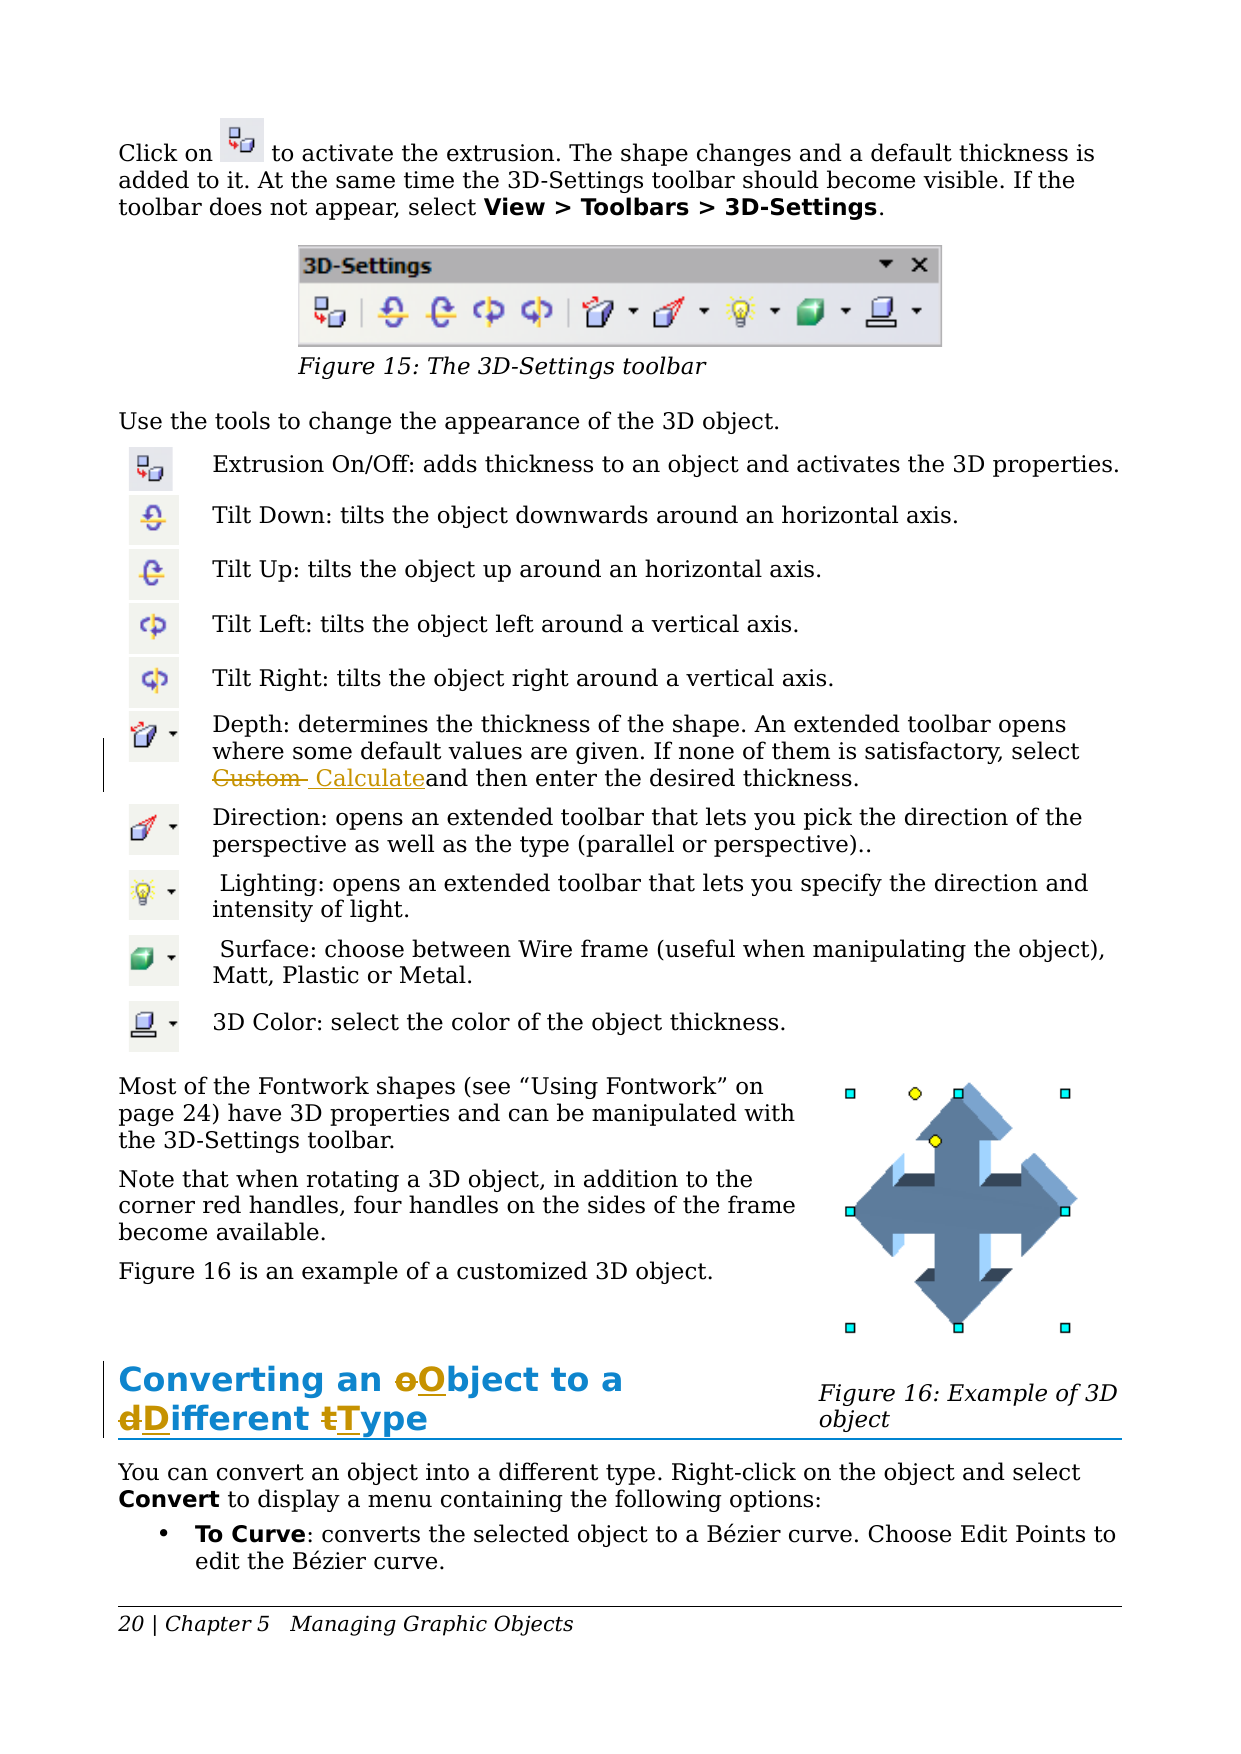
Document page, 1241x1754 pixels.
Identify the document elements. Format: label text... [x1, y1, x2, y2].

table_cell 3D Color: select the color of the object thickness. [212, 1002, 1121, 1056]
table_cell Direction: opens an extended toolbar that lets you pick the direction of the perspective as well as the type (parallel or perspective).. [212, 804, 1121, 870]
text Note that when rotating a 3D object, in addition to the corner red handles, four handles on the sides of the frame become available. [118, 1166, 818, 1246]
picture [128, 935, 179, 986]
table_cell [116, 495, 212, 549]
table_cell Tilt Left: tilts the object left around a vertical axis. [212, 603, 1121, 657]
table_cell [116, 549, 212, 603]
table_cell [116, 936, 212, 1002]
text Figure 16: Example of 3D object [819, 1380, 1127, 1433]
picture [128, 657, 179, 708]
table_cell Tilt Down: tilts the object downwards around an horizontal axis. [212, 495, 1121, 549]
table_cell [116, 658, 212, 712]
picture [128, 603, 179, 654]
text Click on to activate the extrusion. The shape changes and a default thickness is added to it. At the same time the 3D-Settings toolbar should become visible. If the toolbar does not appear, select View > Toolbars > 3D-Settings. [118, 118, 1122, 221]
table_cell Tilt Up: tilts the object up around an horizontal axis. [212, 549, 1121, 603]
table_header [116, 447, 212, 495]
picture [818, 1073, 1095, 1349]
picture [128, 870, 179, 920]
picture [220, 118, 264, 162]
list To Curve: converts the selected object to a Bézier curve. Choose Edit Points to edit the Bézier curve. [156, 1519, 1122, 1575]
table_cell [116, 712, 212, 804]
text Figure 15: The 3D-Settings toolbar [298, 353, 942, 380]
table_cell [116, 603, 212, 657]
picture [128, 447, 173, 491]
list You can convert an object into a different type. Right-click on the object and select Convert to display a menu containing the following options: [118, 1459, 1122, 1512]
table_cell Tilt Right: tilts the object right around a vertical axis. [212, 658, 1121, 712]
table_cell Surface: choose between Wire frame (useful when manipulating the object), Matt, Plastic or Metal. [212, 936, 1121, 1002]
picture [128, 549, 179, 600]
picture [298, 245, 943, 347]
picture [128, 1001, 179, 1052]
text Figure 16 is an example of a customized 3D object. [118, 1258, 818, 1285]
text [819, 1073, 1127, 1380]
subtitle Converting an Object to a Different Type [118, 1361, 1122, 1438]
table_cell [116, 1002, 212, 1056]
table_cell [116, 804, 212, 870]
text Use the tools to change the appearance of the 3D object. [118, 408, 1122, 434]
picture [128, 495, 179, 545]
table_header Extrusion On/Off: adds thickness to an object and activates the 3D properties. [212, 447, 1121, 495]
table_cell Depth: determines the thickness of the shape. An extended toolbar opens where some default values are given. If none of them is satisfactory, select Calculateand then enter the desired thickness. [212, 712, 1121, 804]
table_cell [116, 870, 212, 936]
picture [128, 804, 179, 855]
picture [128, 711, 179, 762]
table_cell Lighting: opens an extended toolbar that lets you specify the direction and intensity of light. [212, 870, 1121, 936]
text Most of the Fontwork shapes (see “Using Fontwork” on page 24) have 3D properties and can be manipulated with the 3D-Settings toolbar. [118, 1073, 818, 1153]
